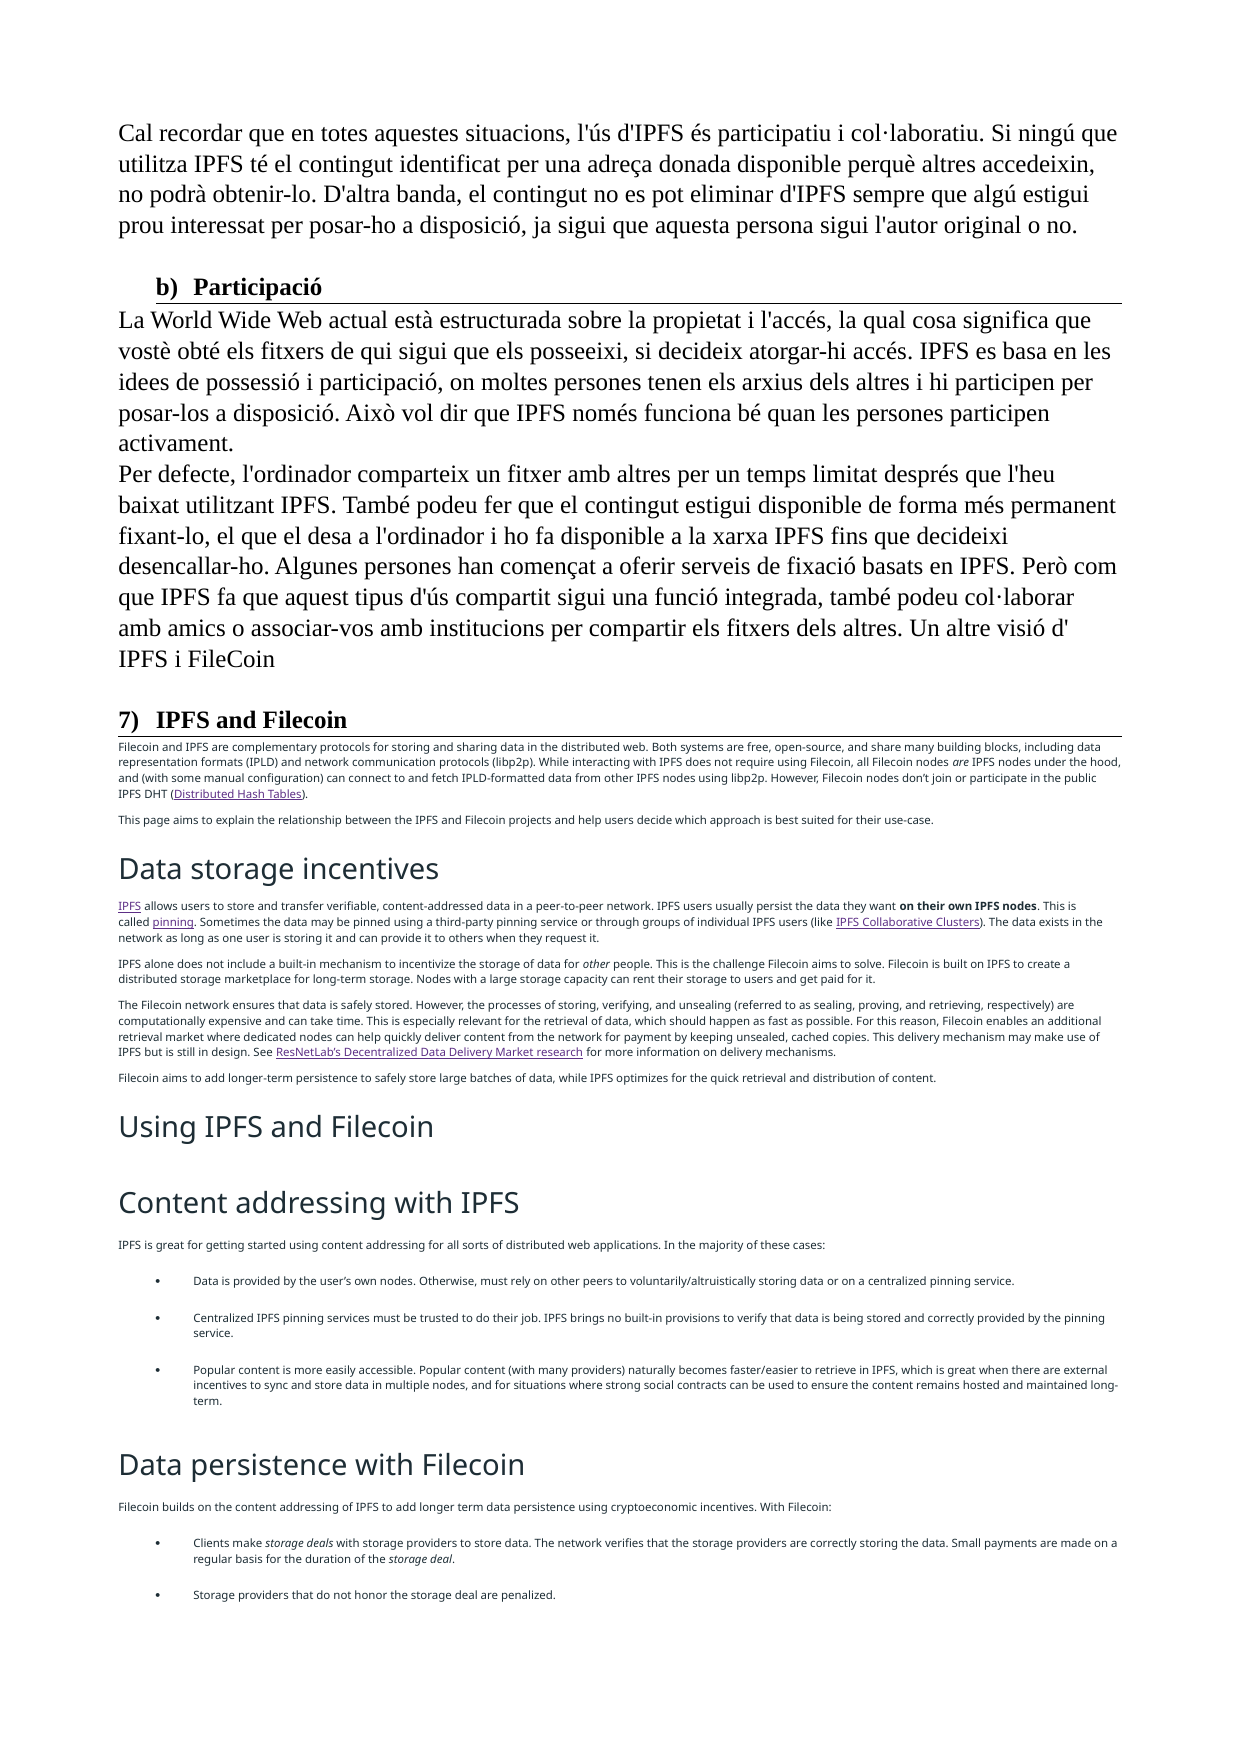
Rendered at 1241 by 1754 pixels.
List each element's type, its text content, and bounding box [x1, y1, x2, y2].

list Participació [156, 272, 1122, 303]
text Filecoin builds on the content addressing of IPFS to add longer term data persistence using cryptoeconomic incentives. With Filecoin: [118, 1499, 1122, 1514]
subtitle Using IPFS and Filecoin [118, 1107, 1122, 1146]
list Clients make storage deals with storage providers to store data. The network verifies that the storage providers are correctly storing the data. Small payments are made on a regular basis for the duration of the storage deal. [156, 1535, 1122, 1567]
text This page aims to explain the relationship between the IPFS and Filecoin projects and help users decide which approach is best suited for their use-case. [118, 812, 1122, 827]
text IPFS allows users to store and transfer verifiable, content-addressed data in a peer-to-peer network. IPFS users usually persist the data they want on their own IPFS nodes. This is called pinning. Sometimes the data may be pinned using a third-party pinning service or through groups of individual IPFS users (like IPFS Collaborative Clusters). The data exists in the network as long as one user is storing it and can provide it to others when they request it. [118, 898, 1122, 945]
list Storage providers that do not honor the storage deal are penalized. [156, 1587, 1122, 1603]
text Cal recordar que en totes aquestes situacions, l'ús d'IPFS és participatiu i col·laboratiu. Si ningú que utilitza IPFS té el contingut identificat per una adreça donada disponible perquè altres accedeixin, no podrà obtenir-lo. D'altra banda, el contingut no es pot eliminar d'IPFS sempre que algú estigui prou interessat per posar-ho a disposició, ja sigui que aquesta persona sigui l'autor original o no. [118, 118, 1122, 239]
list Data is provided by the user’s own nodes. Otherwise, must rely on other peers to voluntarily/altruistically storing data or on a centralized pinning service. [156, 1273, 1122, 1289]
text The Filecoin network ensures that data is safely stored. However, the processes of storing, verifying, and unsealing (referred to as sealing, proving, and retrieving, respectively) are computationally expensive and can take time. This is especially relevant for the retrieval of data, which should happen as fast as possible. For this reason, Filecoin enables an additional retrieval market where dedicated nodes can help quickly deliver content from the network for payment by keeping unsealed, cached copies. This delivery mechanism may make use of IPFS but is still in design. See ResNetLab’s Decentralized Data Delivery Market research for more information on delivery mechanisms. [118, 997, 1122, 1060]
text IPFS alone does not include a built-in mechanism to incentivize the storage of data for other people. This is the challenge Filecoin aims to solve. Filecoin is built on IPFS to create a distributed storage marketplace for long-term storage. Nodes with a large storage capacity can rent their storage to users and get paid for it. [118, 956, 1122, 987]
text Filecoin aims to add longer-term persistence to safely store large batches of data, while IPFS optimizes for the quick retrieval and distribution of content. [118, 1070, 1122, 1086]
list Popular content is more easily accessible. Popular content (with many providers) naturally becomes faster/easier to retrieve in IPFS, which is great when there are external incentives to sync and store data in multiple nodes, and for situations where strong social contracts can be used to ensure the content remains hosted and maintained long-term. [156, 1362, 1122, 1409]
subtitle Data persistence with Filecoin [118, 1444, 1122, 1484]
text Filecoin and IPFS are complementary protocols for storing and sharing data in the distributed web. Both systems are free, open-source, and share many building blocks, including data representation formats (IPLD) and network communication protocols (libp2p). While interacting with IPFS does not require using Filecoin, all Filecoin nodes are IPFS nodes under the hood, and (with some manual configuration) can connect to and fetch IPLD-formatted data from other IPFS nodes using libp2p. However, Filecoin nodes don’t join or participate in the public IPFS DHT (Distributed Hash Tables). [118, 739, 1122, 801]
subtitle Content addressing with IPFS [118, 1182, 1122, 1222]
list Centralized IPFS pinning services must be trusted to do their job. IPFS brings no built-in provisions to verify that data is being stored and correctly provided by the pinning service. [156, 1310, 1122, 1341]
text La World Wide Web actual està estructurada sobre la propietat i l'accés, la qual cosa significa que vostè obté els fitxers de qui sigui que els posseeixi, si decideix atorgar-hi accés. IPFS es basa en les idees de possessió i participació, on moltes persones tenen els arxius dels altres i hi participen per posar-los a disposició. Això vol dir que IPFS només funciona bé quan les persones participen activament. [118, 306, 1122, 457]
text IPFS is great for getting started using content addressing for all sorts of distributed web applications. In the majority of these cases: [118, 1237, 1122, 1252]
text Per defecte, l'ordinador comparteix un fitxer amb altres per un temps limitat després que l'heu baixat utilitzant IPFS. També podeu fer que el contingut estigui disponible de forma més permanent fixant-lo, el que el desa a l'ordinador i ho fa disponible a la xarxa IPFS fins que decideixi desencallar-ho. Algunes persones han començat a oferir serveis de fixació basats en IPFS. Però com que IPFS fa que aquest tipus d'ús compartit sigui una funció integrada, també podeu col·laborar amb amics o associar-vos amb institucions per compartir els fitxers dels altres. Un altre visió d' IPFS i FileCoin [118, 459, 1122, 672]
subtitle Data storage incentives [118, 848, 1122, 888]
list IPFS and Filecoin [118, 705, 1122, 736]
